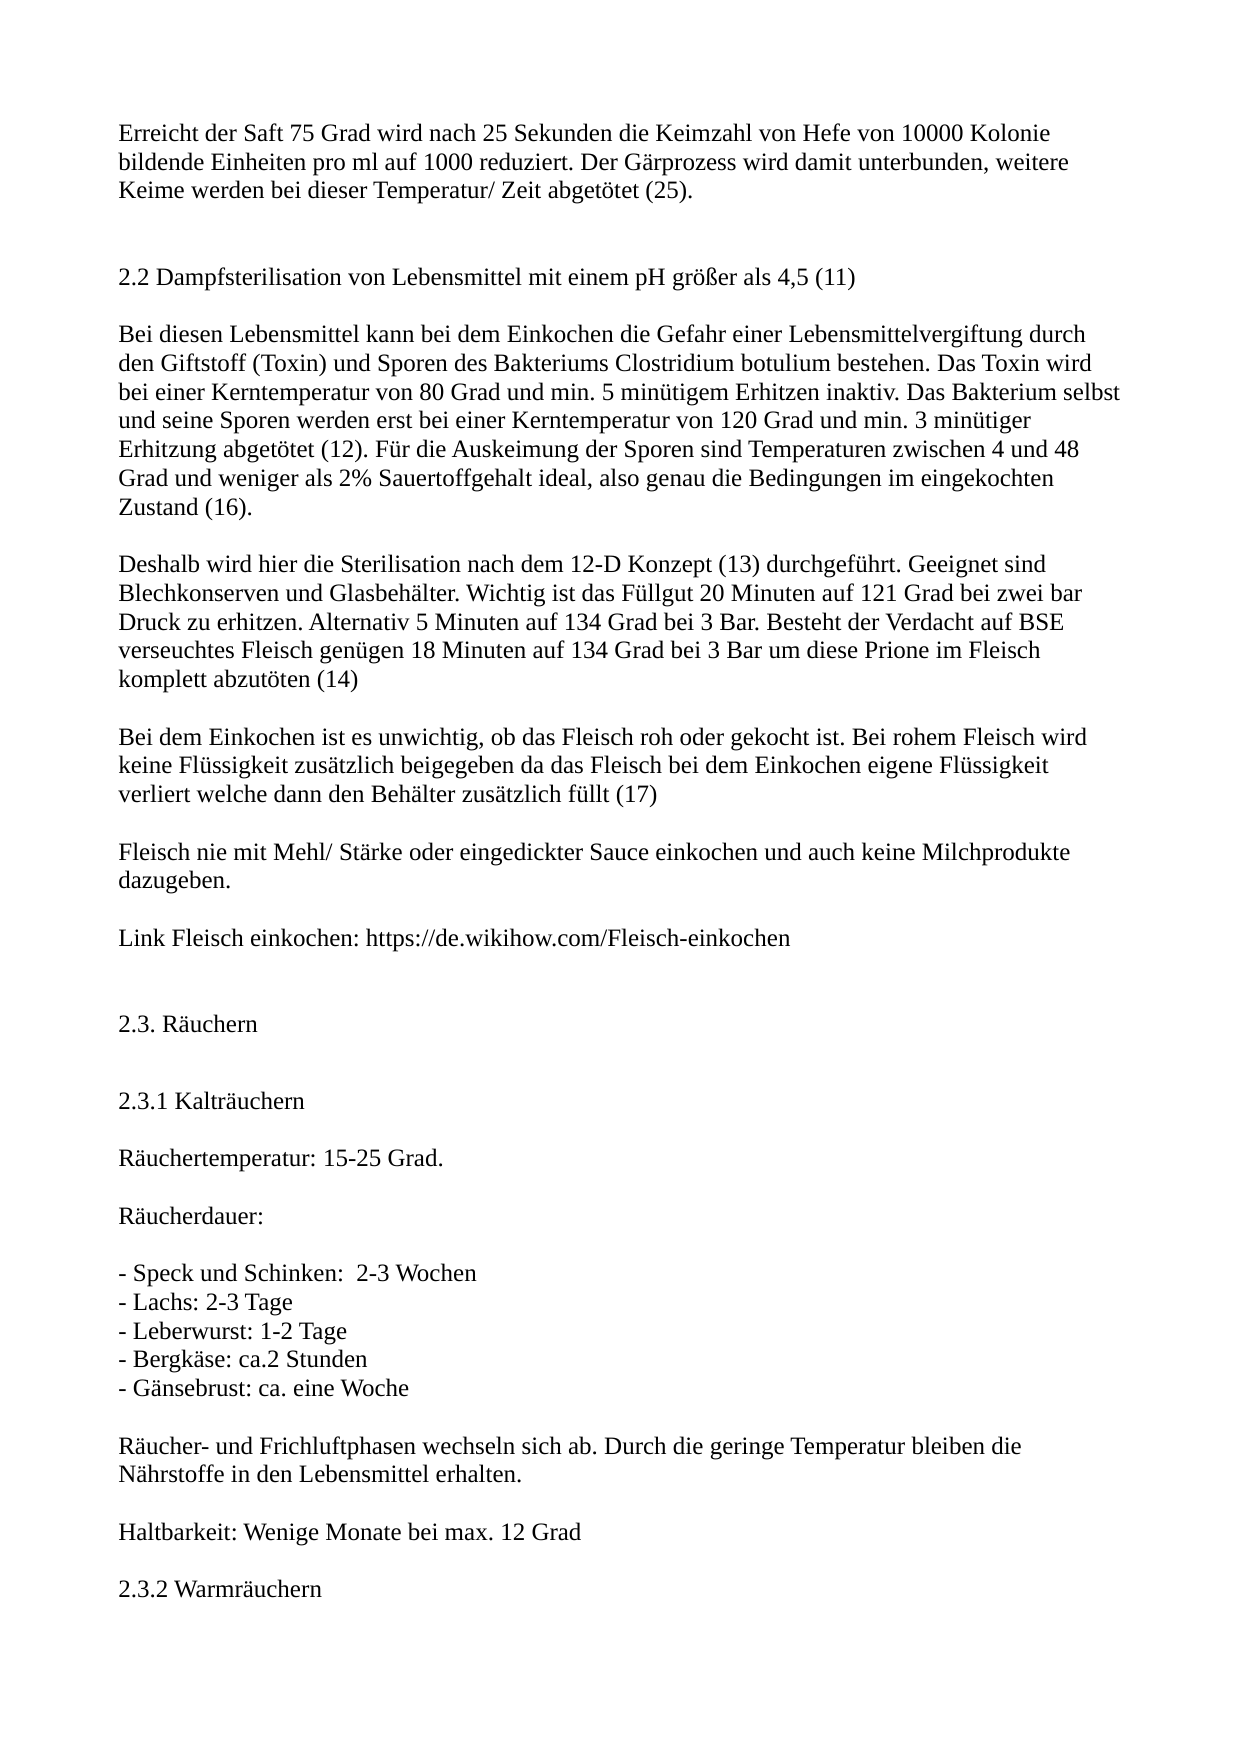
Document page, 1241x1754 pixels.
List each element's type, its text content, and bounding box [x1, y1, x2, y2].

text - Speck und Schinken: 2-3 Wochen [118, 1258, 1122, 1287]
text - Leberwurst: 1-2 Tage [118, 1316, 1122, 1344]
text 2.2 Dampfsterilisation von Lebensmittel mit einem pH größer als 4,5 (11) [118, 262, 1122, 291]
text Erreicht der Saft 75 Grad wird nach 25 Sekunden die Keimzahl von Hefe von 10000 Kolonie bildende Einheiten pro ml auf 1000 reduziert. Der Gärprozess wird damit unterbunden, weitere Keime werden bei dieser Temperatur/ Zeit abgetötet (25). [118, 118, 1122, 204]
text Räucherdauer: [118, 1201, 1122, 1229]
text Fleisch nie mit Mehl/ Stärke oder eingedickter Sauce einkochen und auch keine Milchprodukte dazugeben. [118, 837, 1122, 894]
text 2.3.1 Kalträuchern [118, 1086, 1122, 1114]
text Räucher- und Frichluftphasen wechseln sich ab. Durch die geringe Temperatur bleiben die Nährstoffe in den Lebensmittel erhalten. [118, 1431, 1122, 1488]
text - Lachs: 2-3 Tage [118, 1287, 1122, 1316]
text Bei diesen Lebensmittel kann bei dem Einkochen die Gefahr einer Lebensmittelvergiftung durch den Giftstoff (Toxin) und Sporen des Bakteriums Clostridium botulium bestehen. Das Toxin wird bei einer Kerntemperatur von 80 Grad und min. 5 minütigem Erhitzen inaktiv. Das Bakterium selbst und seine Sporen werden erst bei einer Kerntemperatur von 120 Grad und min. 3 minütiger Erhitzung abgetötet (12). Für die Auskeimung der Sporen sind Temperaturen zwischen 4 und 48 Grad und weniger als 2% Sauertoffgehalt ideal, also genau die Bedingungen im eingekochten Zustand (16). [118, 319, 1122, 521]
text 2.3.2 Warmräuchern [118, 1574, 1122, 1603]
text 2.3. Räuchern [118, 1009, 1122, 1038]
text Räuchertemperatur: 15-25 Grad. [118, 1143, 1122, 1172]
text Bei dem Einkochen ist es unwichtig, ob das Fleisch roh oder gekocht ist. Bei rohem Fleisch wird keine Flüssigkeit zusätzlich beigegeben da das Fleisch bei dem Einkochen eigene Flüssigkeit verliert welche dann den Behälter zusätzlich füllt (17) [118, 722, 1122, 808]
text Haltbarkeit: Wenige Monate bei max. 12 Grad [118, 1517, 1122, 1546]
text Deshalb wird hier die Sterilisation nach dem 12-D Konzept (13) durchgeführt. Geeignet sind Blechkonserven und Glasbehälter. Wichtig ist das Füllgut 20 Minuten auf 121 Grad bei zwei bar Druck zu erhitzen. Alternativ 5 Minuten auf 134 Grad bei 3 Bar. Besteht der Verdacht auf BSE verseuchtes Fleisch genügen 18 Minuten auf 134 Grad bei 3 Bar um diese Prione im Fleisch komplett abzutöten (14) [118, 549, 1122, 693]
text Link Fleisch einkochen: https://de.wikihow.com/Fleisch-einkochen [118, 923, 1122, 952]
text - Gänsebrust: ca. eine Woche [118, 1373, 1122, 1402]
text - Bergkäse: ca.2 Stunden [118, 1344, 1122, 1373]
